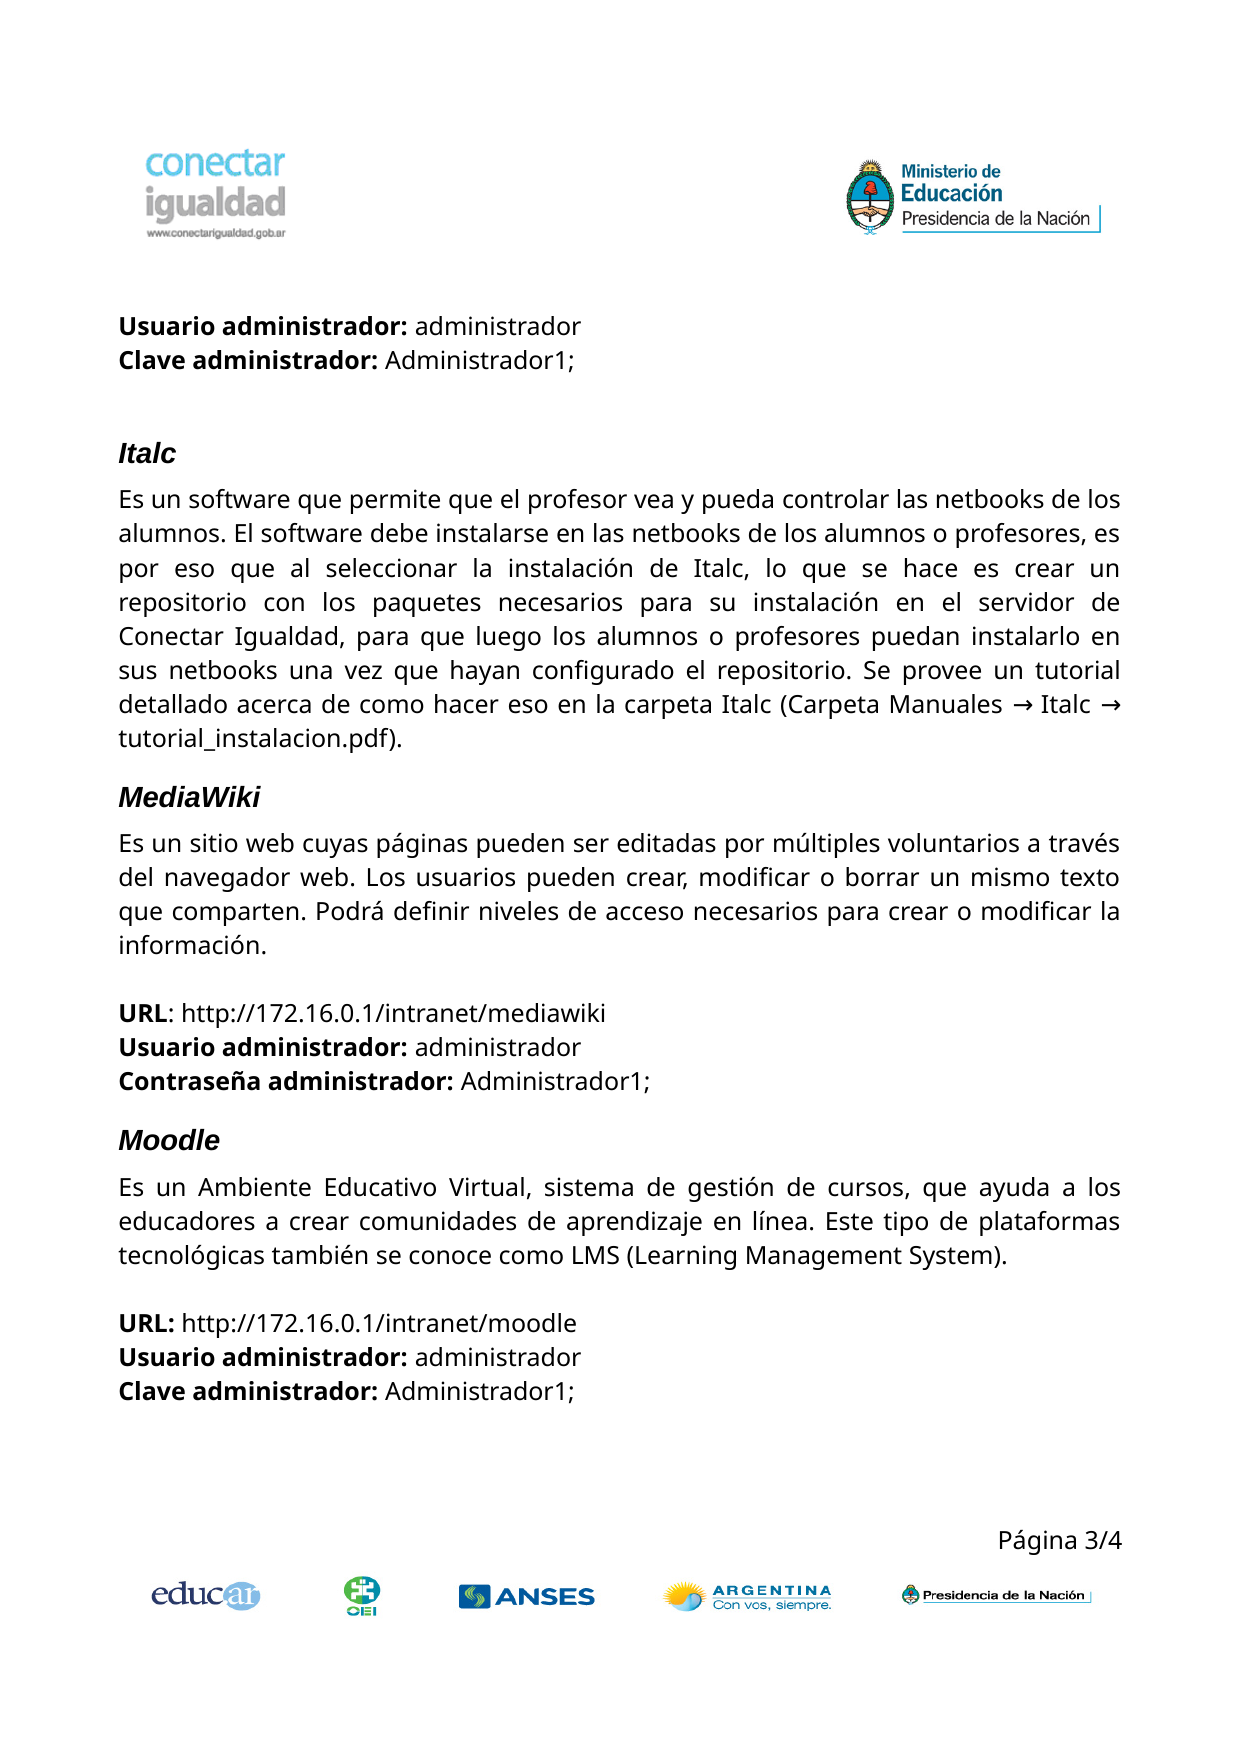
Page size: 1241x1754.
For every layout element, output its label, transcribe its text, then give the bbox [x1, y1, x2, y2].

text Usuario administrador: administrador [118, 1030, 1122, 1064]
text Clave administrador: Administrador1; [118, 1373, 1122, 1408]
text Usuario administrador: administrador [118, 1339, 1122, 1373]
picture [843, 156, 1103, 235]
text URL: http://172.16.0.1/intranet/mediawiki [118, 996, 1122, 1030]
text Es un sitio web cuyas páginas pueden ser editadas por múltiples voluntarios a través del navegador web. Los usuarios pueden crear, modificar o borrar un mismo texto que comparten. Podrá definir niveles de acceso necesarios para crear o modificar la información. [118, 826, 1122, 962]
text Contraseña administrador: Administrador1; [118, 1064, 1122, 1098]
picture [134, 1565, 1106, 1627]
text URL: http://172.16.0.1/intranet/moodle [118, 1305, 1122, 1339]
text Usuario administrador: administrador [118, 309, 1122, 343]
text Es un Ambiente Educativo Virtual, sistema de gestión de cursos, que ayuda a los educadores a crear comunidades de aprendizaje en línea. Este tipo de plataformas tecnológicas también se conoce como LMS (Learning Management System). [118, 1169, 1122, 1271]
picture [134, 127, 308, 271]
text Es un software que permite que el profesor vea y pueda controlar las netbooks de los alumnos. El software debe instalarse en las netbooks de los alumnos o profesores, es por eso que al seleccionar la instalación de Italc, lo que se hace es crear un repositorio con los paquetes necesarios para su instalación en el servidor de Conectar Igualdad, para que luego los alumnos o profesores puedan instalarlo en sus netbooks una vez que hayan configurado el repositorio. Se provee un tutorial detallado acerca de como hacer eso en la carpeta Italc (Carpeta Manuales → Italc → tutorial_instalacion.pdf). [118, 482, 1122, 754]
text Clave administrador: Administrador1; [118, 343, 1122, 377]
subtitle MediaWiki [118, 779, 1122, 813]
subtitle Moodle [118, 1123, 1122, 1157]
subtitle Italc [118, 436, 1122, 469]
